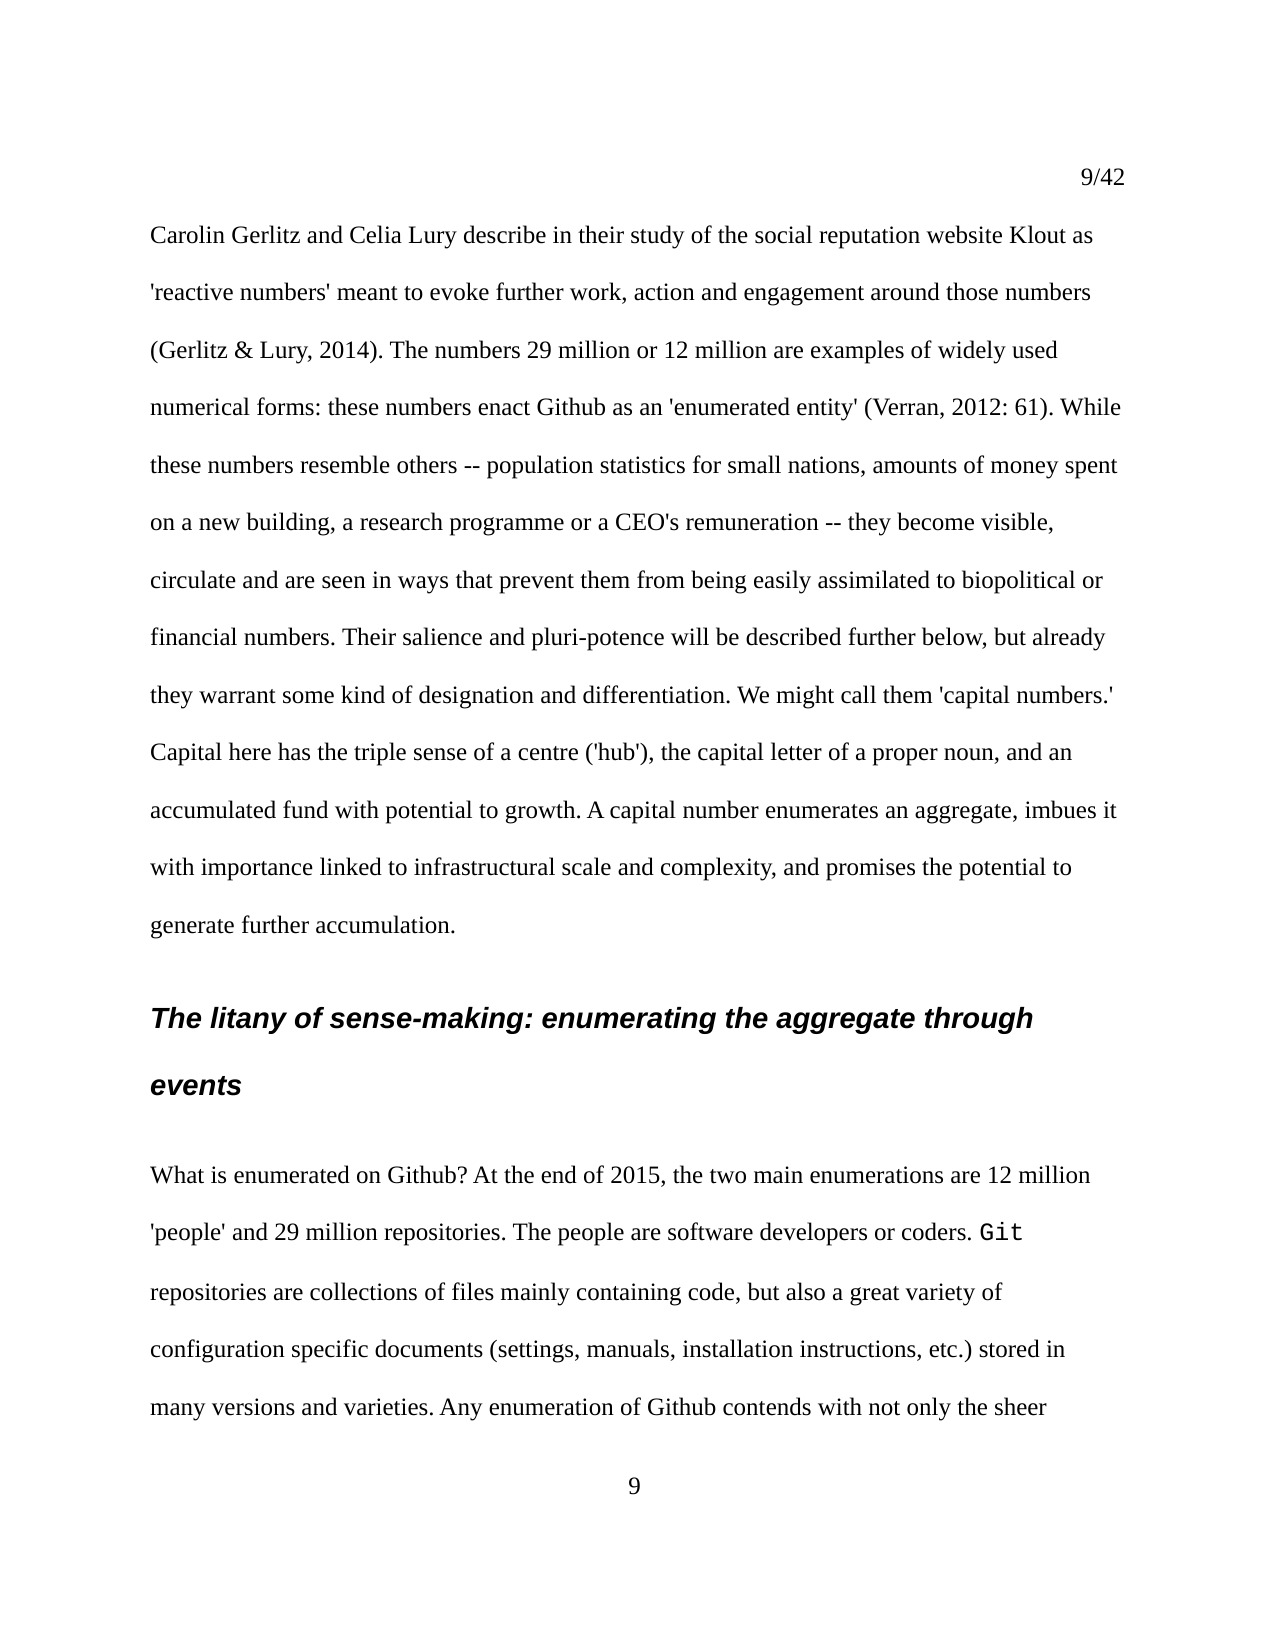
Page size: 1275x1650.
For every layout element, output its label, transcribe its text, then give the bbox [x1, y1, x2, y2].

text What is enumerated on Github? At the end of 2015, the two main enumerations are 12 million 'people' and 29 million repositories. The people are software developers or coders. Git repositories are collections of files mainly containing code, but also a great variety of configuration specific documents (settings, manuals, installation instructions, etc.) stored in many versions and varieties. Any enumeration of Github contends with not only the sheer [150, 1160, 1125, 1421]
text Carolin Gerlitz and Celia Lury describe in their study of the social reputation website Klout as 'reactive numbers' meant to evoke further work, action and engagement around those numbers (Gerlitz & Lury, 2014). The numbers 29 million or 12 million are examples of widely used numerical forms: these numbers enact Github as an 'enumerated entity' (Verran, 2012: 61). While these numbers resemble others -- population statistics for small nations, amounts of money spent on a new building, a research programme or a CEO's remuneration -- they become visible, circulate and are seen in ways that prevent them from being easily assimilated to biopolitical or financial numbers. Their salience and pluri-potence will be described further below, but already they warrant some kind of designation and differentiation. We might call them 'capital numbers.' Capital here has the triple sense of a centre ('hub'), the capital letter of a proper noun, and an accumulated fund with potential to growth. A capital number enumerates an aggregate, imbues it with importance linked to infrastructural scale and complexity, and promises the potential to generate further accumulation. [150, 220, 1125, 939]
subtitle The litany of sense-making: enumerating the aggregate through events [150, 1001, 1125, 1102]
